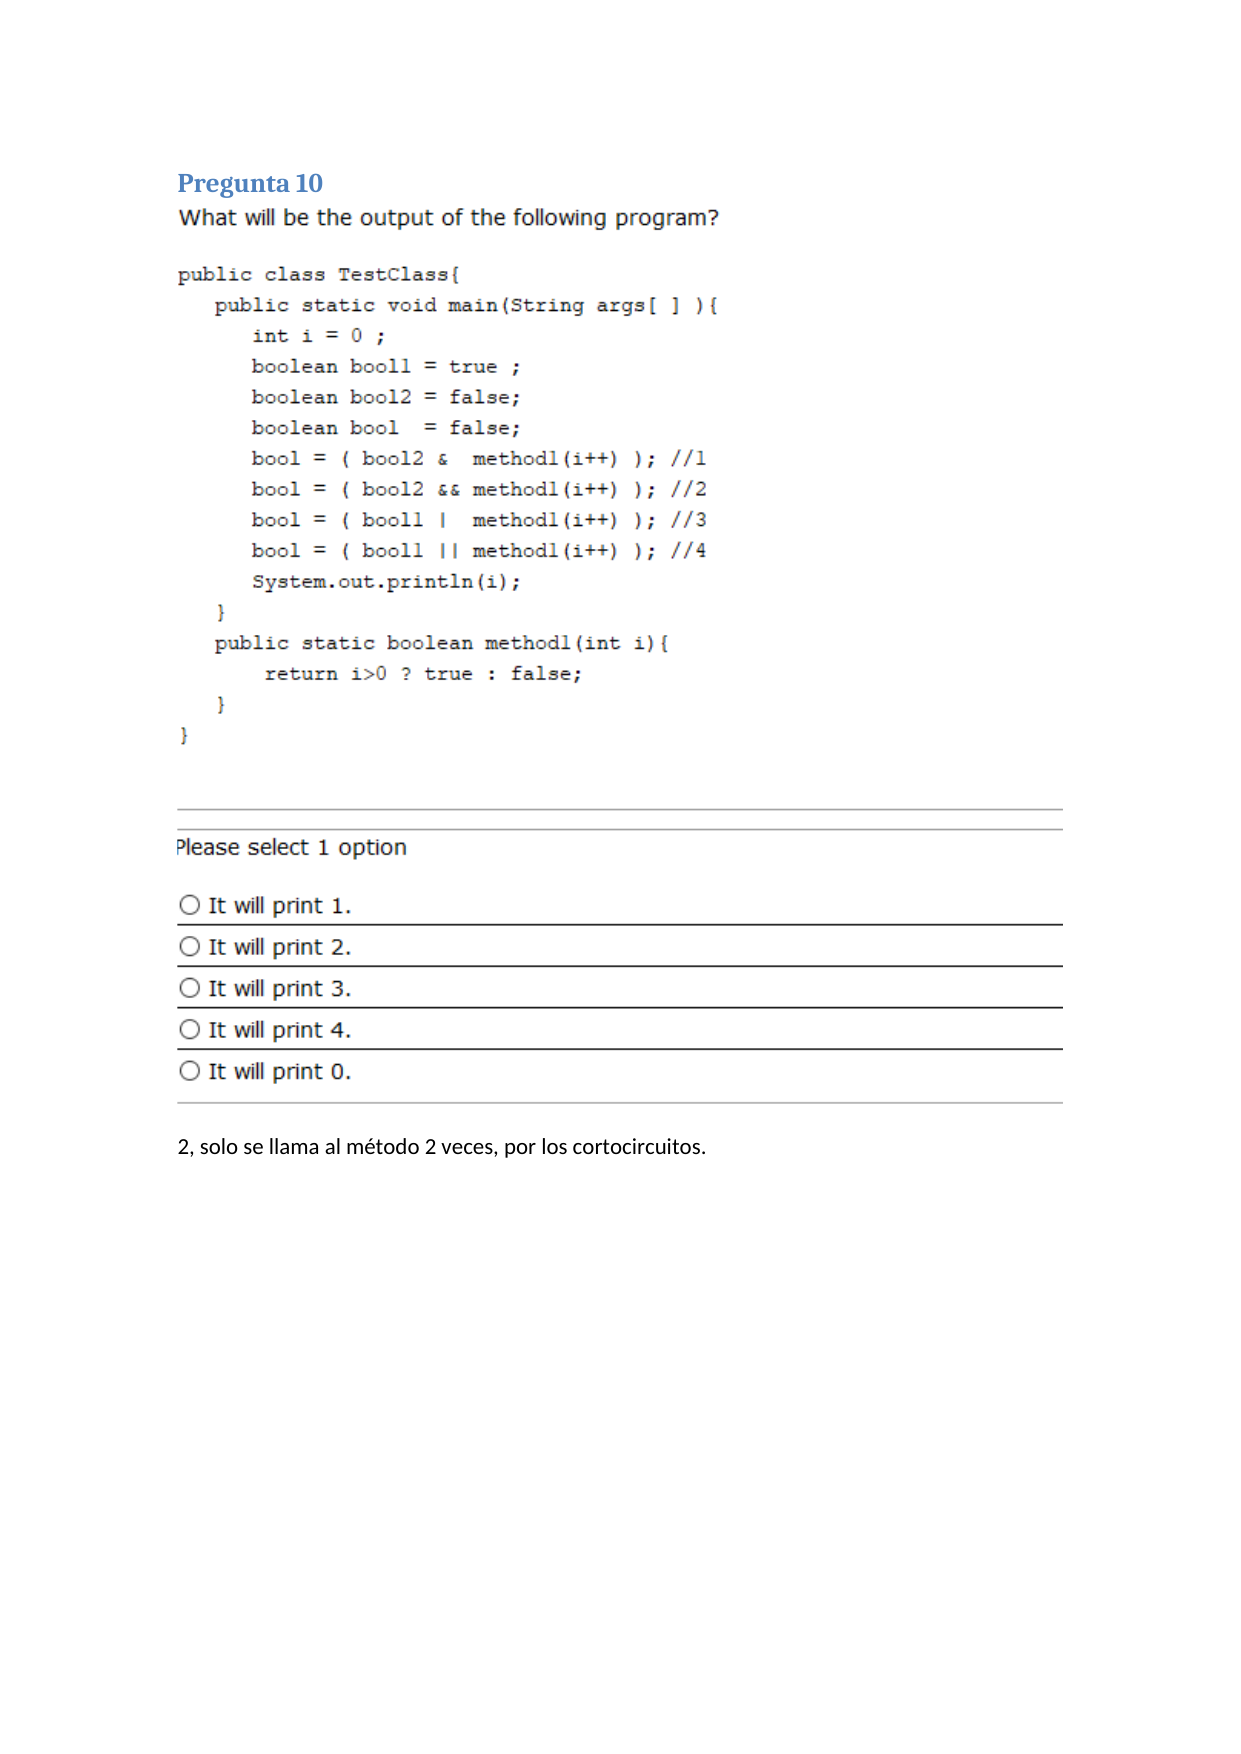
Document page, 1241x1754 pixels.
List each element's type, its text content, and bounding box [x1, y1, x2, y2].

subtitle Pregunta 10 [177, 168, 1063, 199]
picture [177, 204, 1063, 1107]
text 2, solo se llama al método 2 veces, por los cortocircuitos. [177, 1132, 1063, 1160]
